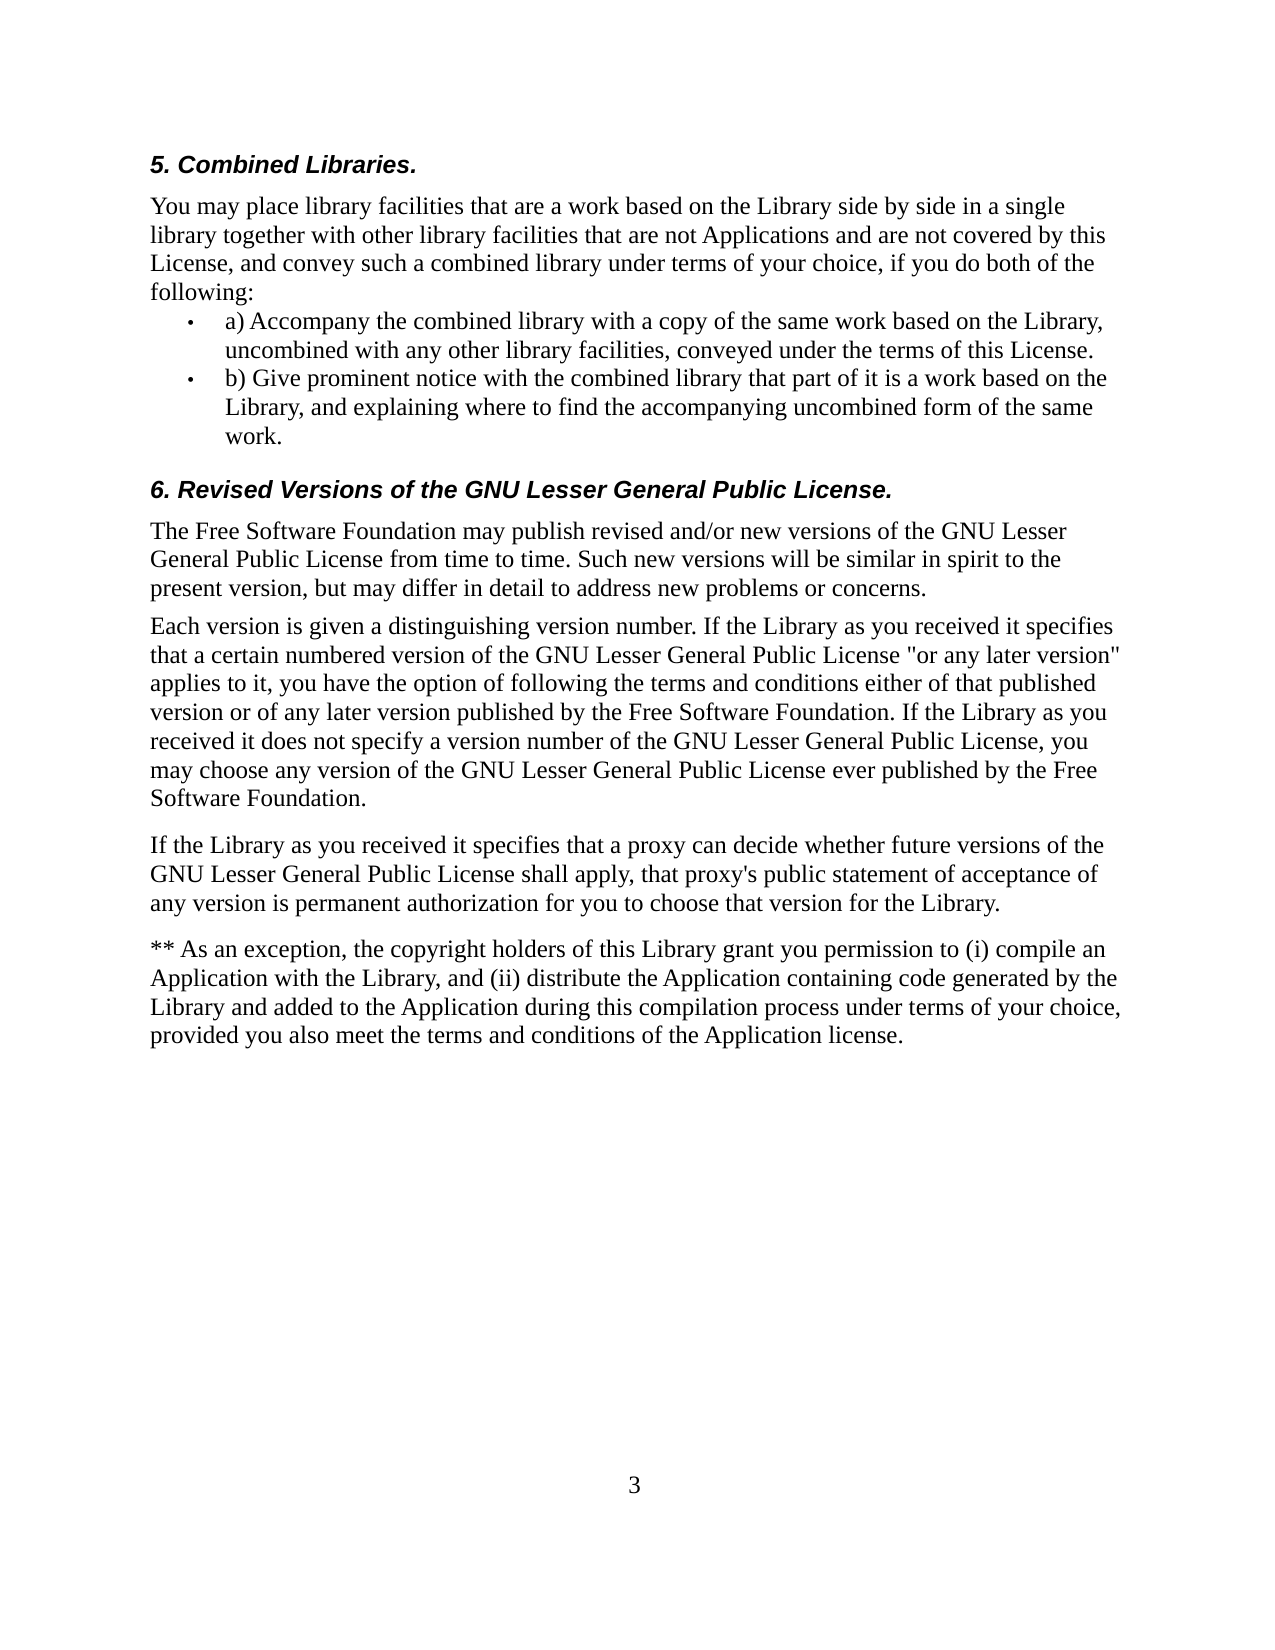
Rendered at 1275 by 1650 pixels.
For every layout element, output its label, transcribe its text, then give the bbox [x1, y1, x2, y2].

text The Free Software Foundation may publish revised and/or new versions of the GNU Lesser General Public License from time to time. Such new versions will be similar in spirit to the present version, but may differ in detail to address new problems or concerns. [150, 516, 1125, 602]
text ** As an exception, the copyright holders of this Library grant you permission to (i) compile an Application with the Library, and (ii) distribute the Application containing code generated by the Library and added to the Application during this compilation process under terms of your choice, provided you also meet the terms and conditions of the Application license. [150, 934, 1125, 1049]
text You may place library facilities that are a work based on the Library side by side in a single library together with other library facilities that are not Applications and are not covered by this License, and convey such a combined library under terms of your choice, if you do both of the following: [150, 191, 1125, 306]
list b) Give prominent notice with the combined library that part of it is a work based on the Library, and explaining where to find the accompanying uncombined form of the same work. [187, 363, 1125, 450]
subtitle 5. Combined Libraries. [150, 150, 1125, 178]
subtitle 6. Revised Versions of the GNU Lesser General Public License. [150, 475, 1125, 503]
text Each version is given a distinguishing version number. If the Library as you received it specifies that a certain numbered version of the GNU Lesser General Public License "or any later version" applies to it, you have the option of following the terms and conditions either of that published version or of any later version published by the Free Software Foundation. If the Library as you received it does not specify a version number of the GNU Lesser General Public License, you may choose any version of the GNU Lesser General Public License ever published by the Free Software Foundation. [150, 611, 1125, 812]
list a) Accompany the combined library with a copy of the same work based on the Library, uncombined with any other library facilities, conveyed under the terms of this License. [187, 306, 1125, 363]
text If the Library as you received it specifies that a proxy can decide whether future versions of the GNU Lesser General Public License shall apply, that proxy's public statement of acceptance of any version is permanent authorization for you to choose that version for the Library. [150, 830, 1125, 916]
